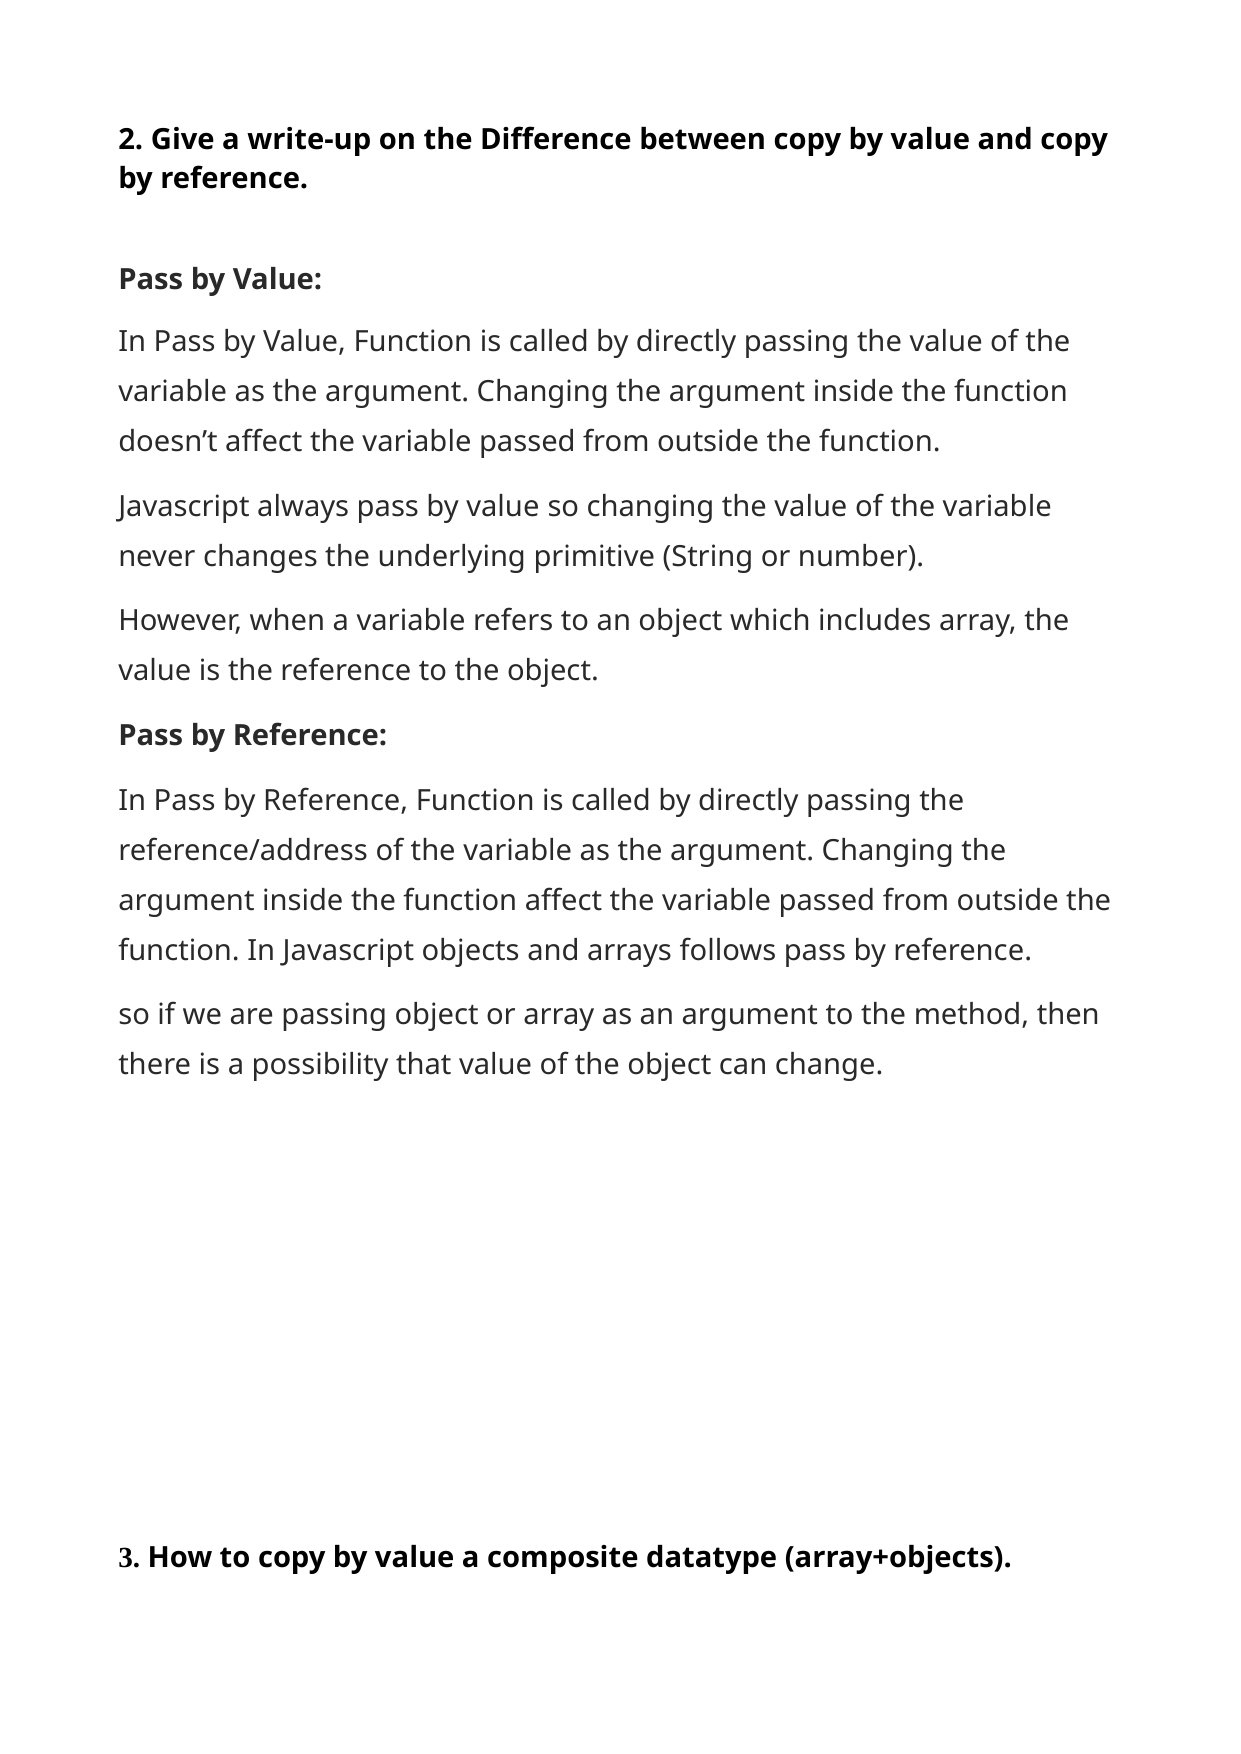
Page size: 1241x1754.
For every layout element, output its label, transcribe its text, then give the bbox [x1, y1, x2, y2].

text Javascript always pass by value so changing the value of the variable never changes the underlying primitive (String or number). [118, 475, 1122, 575]
text so if we are passing object or array as an argument to the method, then there is a possibility that value of the object can change. [118, 983, 1122, 1083]
text In Pass by Reference, Function is called by directly passing the reference/address of the variable as the argument. Changing the argument inside the function affect the variable passed from outside the function. In Javascript objects and arrays follows pass by reference. [118, 768, 1122, 968]
text In Pass by Value, Function is called by directly passing the value of the variable as the argument. Changing the argument inside the function doesn’t affect the variable passed from outside the function. [118, 310, 1122, 460]
subtitle Pass by Value: [118, 258, 1122, 298]
text Pass by Reference: [118, 704, 1122, 754]
text 2. Give a write-up on the Difference between copy by value and copy by reference. [118, 118, 1122, 197]
text However, when a variable refers to an object which includes array, the value is the reference to the object. [118, 589, 1122, 689]
text 3. How to copy by value a composite datatype (array+objects). [118, 1536, 1122, 1576]
